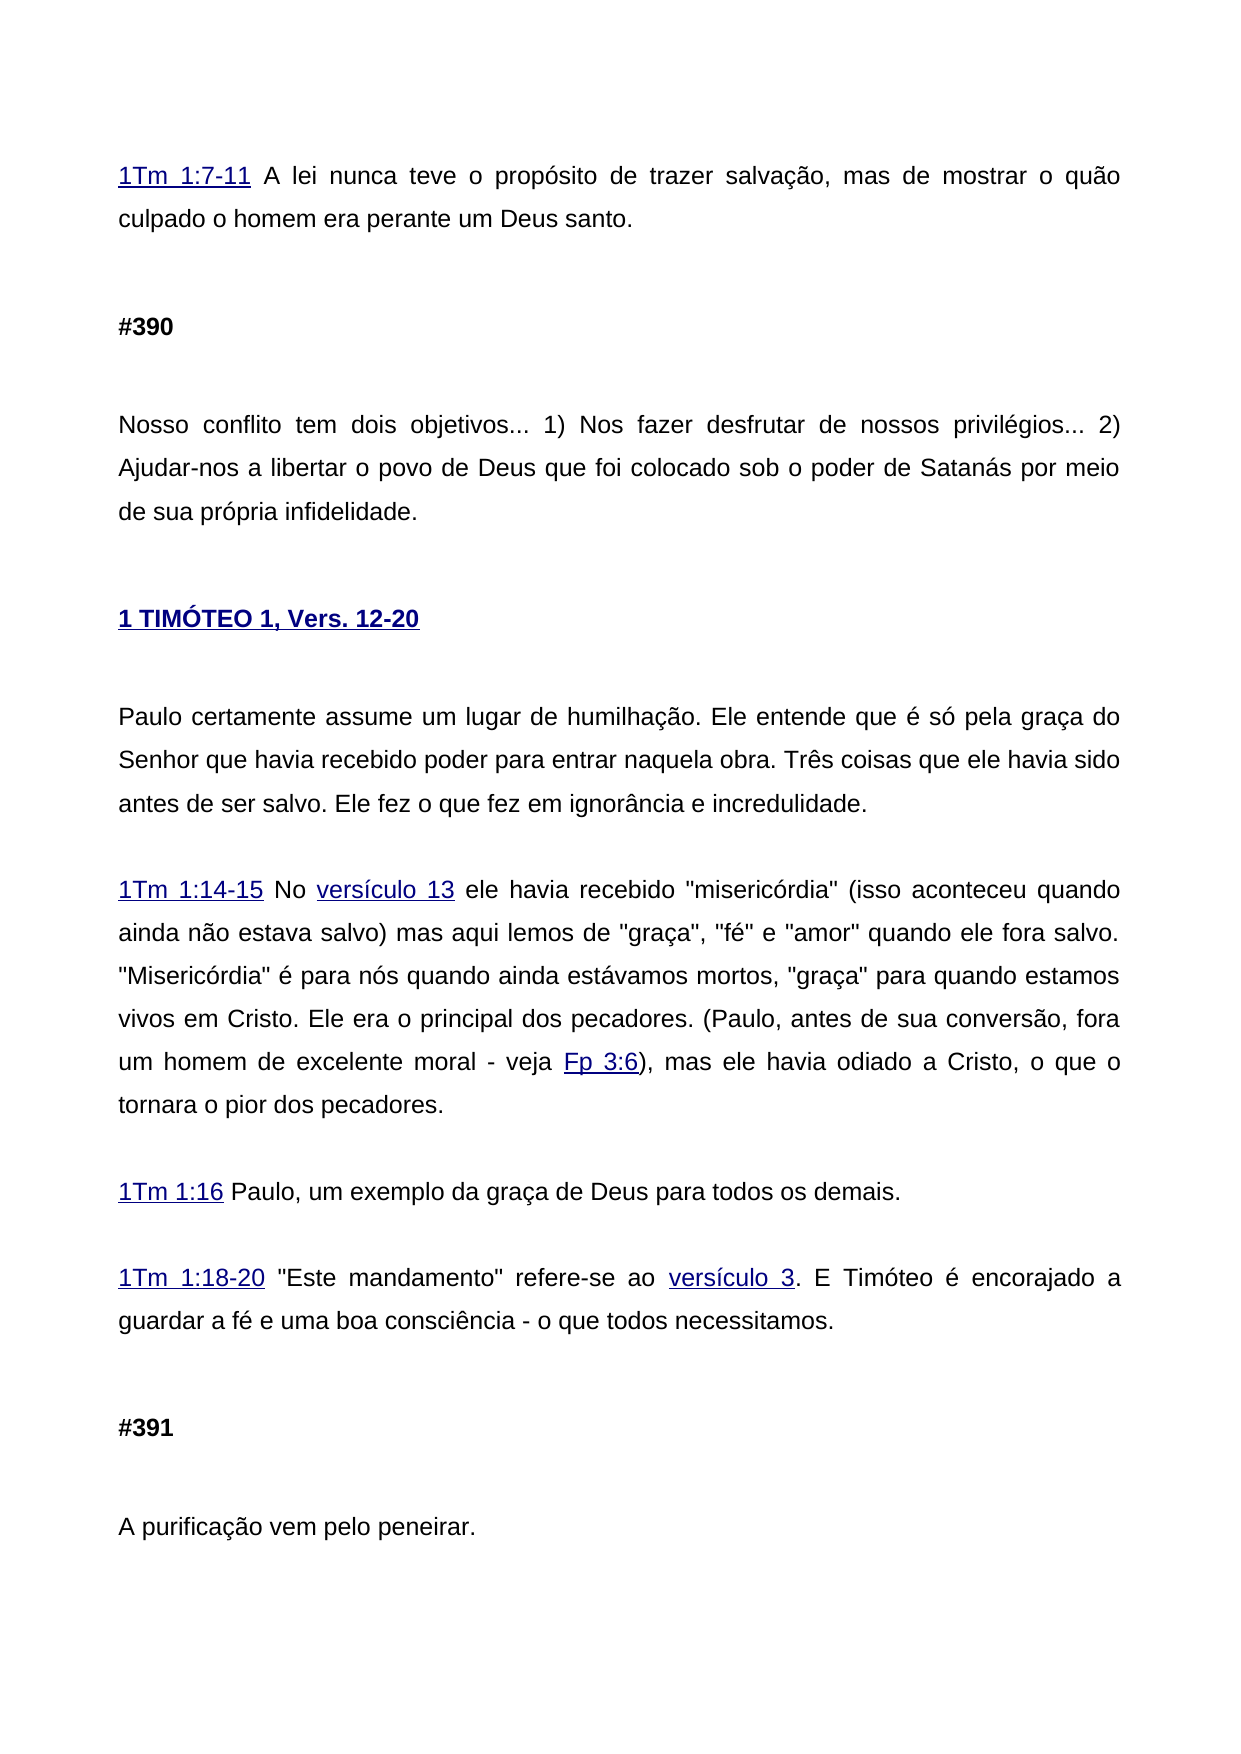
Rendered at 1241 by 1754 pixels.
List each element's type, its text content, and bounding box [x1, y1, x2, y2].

text 1Tm 1:14-15 No versículo 13 ele havia recebido "misericórdia" (isso aconteceu quando ainda não estava salvo) mas aqui lemos de "graça", "fé" e "amor" quando ele fora salvo. "Misericórdia" é para nós quando ainda estávamos mortos, "graça" para quando estamos vivos em Cristo. Ele era o principal dos pecadores. (Paulo, antes de sua conversão, fora um homem de excelente moral - veja Fp 3:6), mas ele havia odiado a Cristo, o que o tornara o pior dos pecadores. [118, 875, 1122, 1119]
subtitle 1 TIMÓTEO 1, Vers. 12-20 [118, 603, 1122, 632]
text 1Tm 1:16 Paulo, um exemplo da graça de Deus para todos os demais. [118, 1177, 1122, 1205]
text A purificação vem pelo peneirar. [118, 1512, 1122, 1541]
text Paulo certamente assume um lugar de humilhação. Ele entende que é só pela graça do Senhor que havia recebido poder para entrar naquela obra. Três coisas que ele havia sido antes de ser salvo. Ele fez o que fez em ignorância e incredulidade. [118, 702, 1122, 817]
text 1Tm 1:18-20 "Este mandamento" refere-se ao versículo 3. E Timóteo é encorajado a guardar a fé e uma boa consciência - o que todos necessitamos. [118, 1263, 1122, 1335]
text Nosso conflito tem dois objetivos... 1) Nos fazer desfrutar de nossos privilégios... 2) Ajudar-nos a libertar o povo de Deus que foi colocado sob o poder de Satanás por meio de sua própria infidelidade. [118, 410, 1122, 525]
subtitle #390 [118, 311, 1122, 340]
text 1Tm 1:7-11 A lei nunca teve o propósito de trazer salvação, mas de mostrar o quão culpado o homem era perante um Deus santo. [118, 161, 1122, 233]
subtitle #391 [118, 1413, 1122, 1442]
